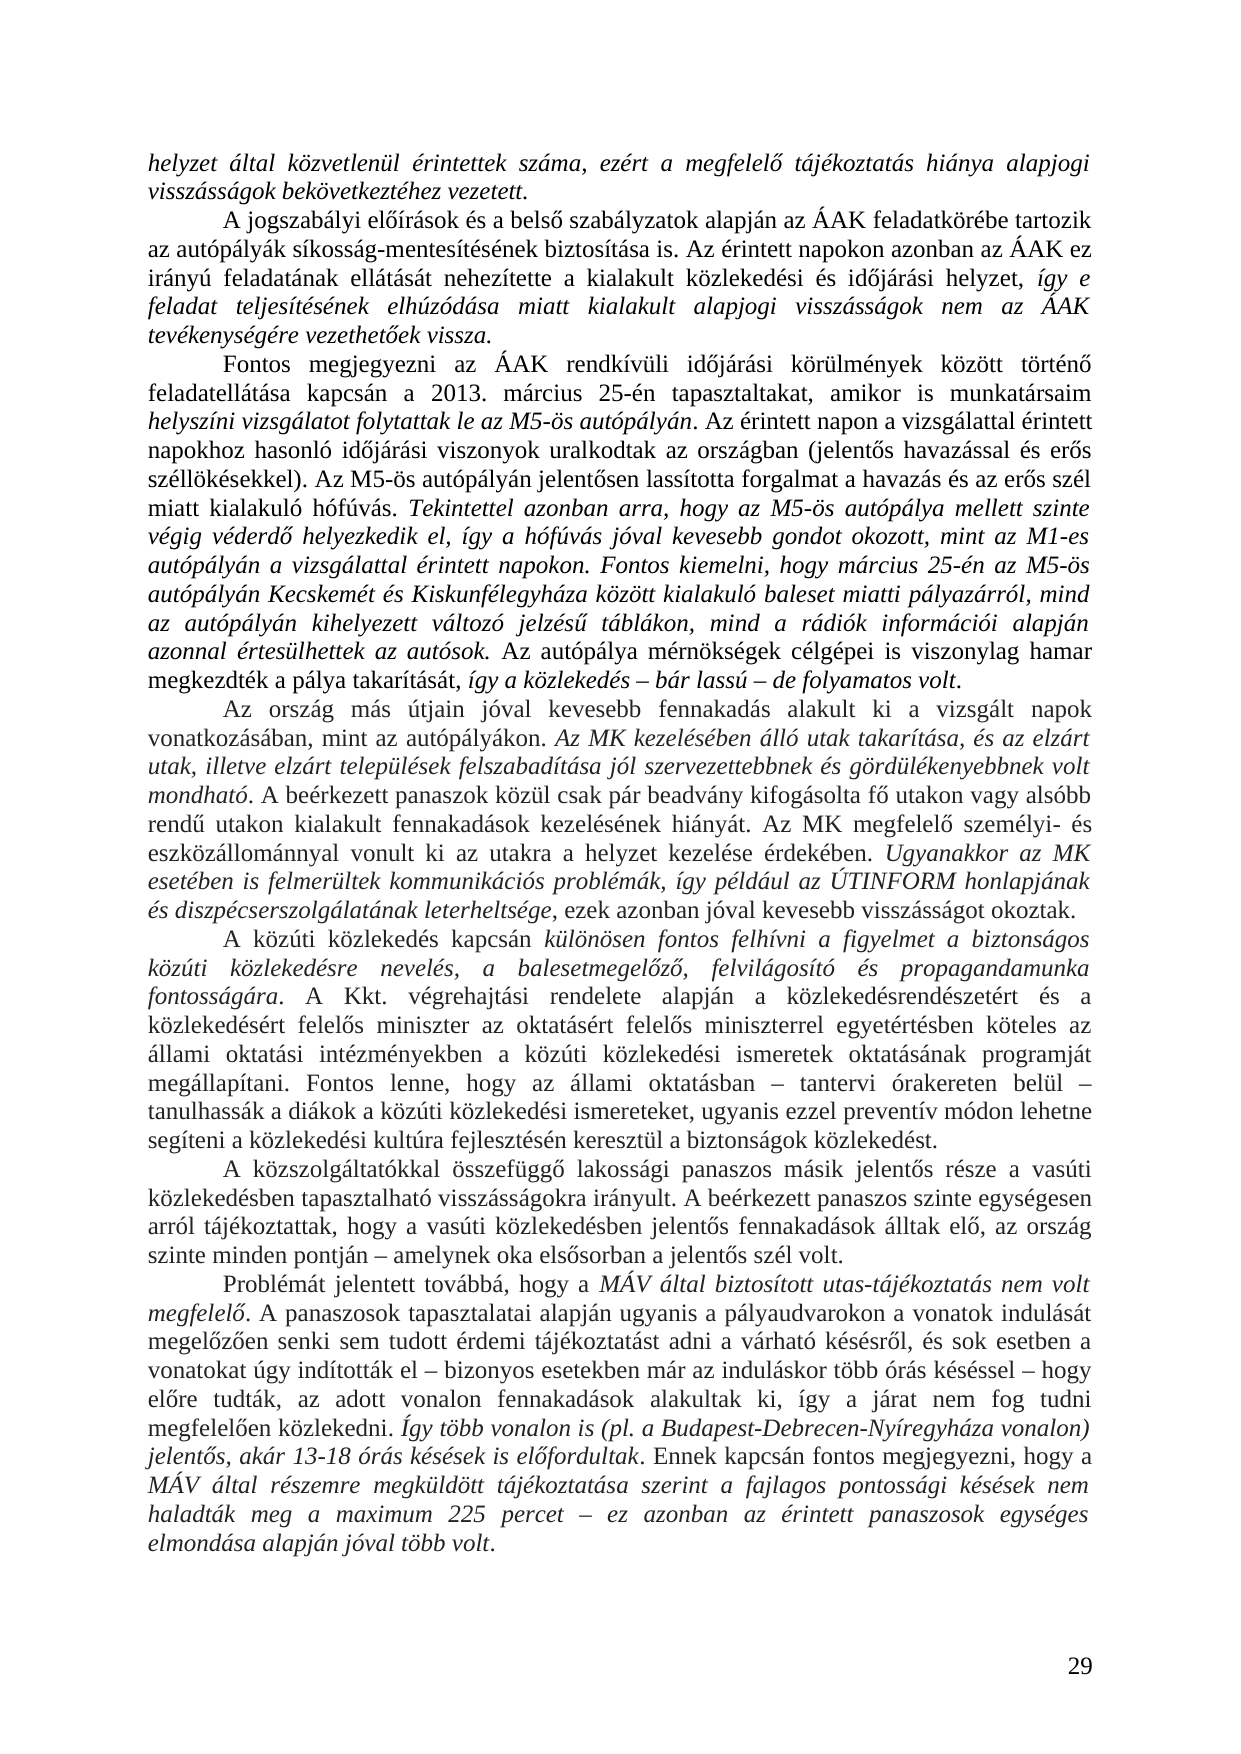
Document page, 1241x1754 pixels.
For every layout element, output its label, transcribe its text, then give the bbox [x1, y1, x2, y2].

text A jogszabályi előírások és a belső szabályzatok alapján az ÁAK feladatkörébe tartozik az autópályák síkosság-mentesítésének biztosítása is. Az érintett napokon azonban az ÁAK ez irányú feladatának ellátását nehezítette a kialakult közlekedési és időjárási helyzet, így e feladat teljesítésének elhúzódása miatt kialakult alapjogi visszásságok nem az ÁAK tevékenységére vezethetőek vissza. [148, 205, 1093, 349]
text helyzet által közvetlenül érintettek száma, ezért a megfelelő tájékoztatás hiánya alapjogi visszásságok bekövetkeztéhez vezetett. [148, 148, 1093, 205]
text A közszolgáltatókkal összefüggő lakossági panaszos másik jelentős része a vasúti közlekedésben tapasztalható visszásságokra irányult. A beérkezett panaszos szinte egységesen arról tájékoztattak, hogy a vasúti közlekedésben jelentős fennakadások álltak elő, az ország szinte minden pontján – amelynek oka elsősorban a jelentős szél volt. [148, 1154, 1093, 1269]
text Problémát jelentett továbbá, hogy a MÁV által biztosított utas-tájékoztatás nem volt megfelelő. A panaszosok tapasztalatai alapján ugyanis a pályaudvarokon a vonatok indulását megelőzően senki sem tudott érdemi tájékoztatást adni a várható késésről, és sok esetben a vonatokat úgy indították el – bizonyos esetekben már az induláskor több órás késéssel – hogy előre tudták, az adott vonalon fennakadások alakultak ki, így a járat nem fog tudni megfelelően közlekedni. Így több vonalon is (pl. a Budapest-Debrecen-Nyíregyháza vonalon) jelentős, akár 13-18 órás késések is előfordultak. Ennek kapcsán fontos megjegyezni, hogy a MÁV által részemre megküldött tájékoztatása szerint a fajlagos pontossági késések nem haladták meg a maximum 225 percet – ez azonban az érintett panaszosok egységes elmondása alapján jóval több volt. [148, 1269, 1093, 1556]
text Az ország más útjain jóval kevesebb fennakadás alakult ki a vizsgált napok vonatkozásában, mint az autópályákon. Az MK kezelésében álló utak takarítása, és az elzárt utak, illetve elzárt települések felszabadítása jól szervezettebbnek és gördülékenyebbnek volt mondható. A beérkezett panaszok közül csak pár beadvány kifogásolta fő utakon vagy alsóbb rendű utakon kialakult fennakadások kezelésének hiányát. Az MK megfelelő személyi- és eszközállománnyal vonult ki az utakra a helyzet kezelése érdekében. Ugyanakkor az MK esetében is felmerültek kommunikációs problémák, így például az ÚTINFORM honlapjának és diszpécserszolgálatának leterheltsége, ezek azonban jóval kevesebb visszásságot okoztak. [148, 694, 1093, 924]
text A közúti közlekedés kapcsán különösen fontos felhívni a figyelmet a biztonságos közúti közlekedésre nevelés, a balesetmegelőző, felvilágosító és propagandamunka fontosságára. A Kkt. végrehajtási rendelete alapján a közlekedésrendészetért és a közlekedésért felelős miniszter az oktatásért felelős miniszterrel egyetértésben köteles az állami oktatási intézményekben a közúti közlekedési ismeretek oktatásának programját megállapítani. Fontos lenne, hogy az állami oktatásban – tantervi órakereten belül – tanulhassák a diákok a közúti közlekedési ismereteket, ugyanis ezzel preventív módon lehetne segíteni a közlekedési kultúra fejlesztésén keresztül a biztonságok közlekedést. [148, 924, 1093, 1154]
text Fontos megjegyezni az ÁAK rendkívüli időjárási körülmények között történő feladatellátása kapcsán a 2013. március 25-én tapasztaltakat, amikor is munkatársaim helyszíni vizsgálatot folytattak le az M5-ös autópályán. Az érintett napon a vizsgálattal érintett napokhoz hasonló időjárási viszonyok uralkodtak az országban (jelentős havazással és erős széllökésekkel). Az M5-ös autópályán jelentősen lassította forgalmat a havazás és az erős szél miatt kialakuló hófúvás. Tekintettel azonban arra, hogy az M5-ös autópálya mellett szinte végig véderdő helyezkedik el, így a hófúvás jóval kevesebb gondot okozott, mint az M1-es autópályán a vizsgálattal érintett napokon. Fontos kiemelni, hogy március 25-én az M5-ös autópályán Kecskemét és Kiskunfélegyháza között kialakuló baleset miatti pályazárról, mind az autópályán kihelyezett változó jelzésű táblákon, mind a rádiók információi alapján azonnal értesülhettek az autósok. Az autópálya mérnökségek célgépei is viszonylag hamar megkezdték a pálya takarítását, így a közlekedés – bár lassú – de folyamatos volt. [148, 349, 1093, 694]
